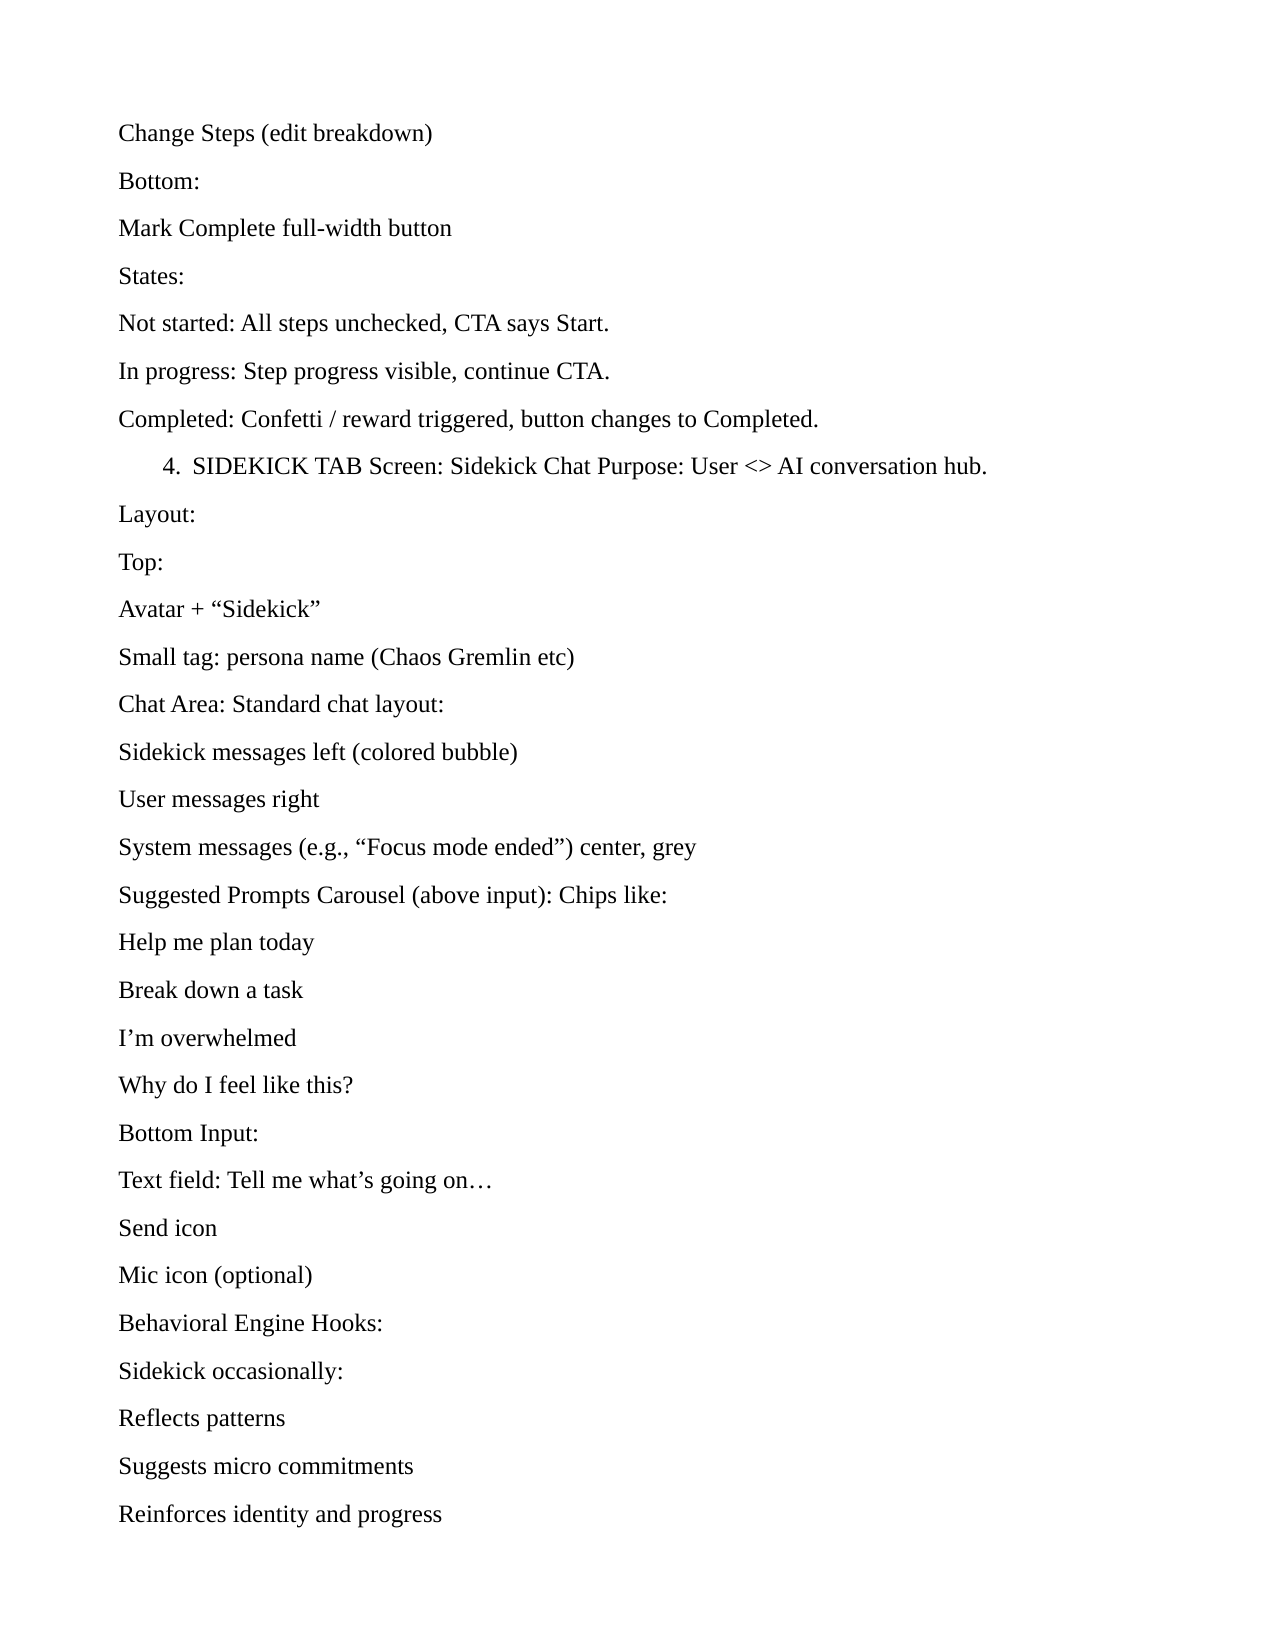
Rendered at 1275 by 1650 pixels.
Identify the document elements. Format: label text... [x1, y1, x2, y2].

text Sidekick messages left (colored bubble) [118, 737, 1157, 766]
text Mark Complete full-width button [118, 213, 1157, 242]
text Reflects patterns [118, 1403, 1157, 1432]
text Behavioral Engine Hooks: [118, 1308, 1157, 1337]
text Bottom: [118, 166, 1157, 194]
text Break down a task [118, 975, 1157, 1004]
text Chat Area: Standard chat layout: [118, 689, 1157, 718]
text Not started: All steps unchecked, CTA says Start. [118, 308, 1157, 337]
text Small tag: persona name (Chaos Gremlin etc) [118, 642, 1157, 671]
text Send icon [118, 1213, 1157, 1242]
text System messages (e.g., “Focus mode ended”) center, grey [118, 832, 1157, 861]
text Layout: [118, 499, 1157, 528]
text Suggests micro commitments [118, 1451, 1157, 1480]
text Bottom Input: [118, 1118, 1157, 1147]
text Change Steps (edit breakdown) [118, 118, 1157, 147]
text Help me plan today [118, 927, 1157, 956]
text I’m overwhelmed [118, 1023, 1157, 1051]
text In progress: Step progress visible, continue CTA. [118, 356, 1157, 385]
text Completed: Confetti / reward triggered, button changes to Completed. [118, 404, 1157, 432]
text Top: [118, 547, 1157, 575]
text Sidekick occasionally: [118, 1356, 1157, 1384]
text Reinforces identity and progress [118, 1499, 1157, 1527]
list SIDEKICK TAB Screen: Sidekick Chat Purpose: User <> AI conversation hub. [162, 451, 1157, 480]
text User messages right [118, 784, 1157, 813]
text Mic icon (optional) [118, 1261, 1157, 1289]
text States: [118, 261, 1157, 290]
text Suggested Prompts Carousel (above input): Chips like: [118, 880, 1157, 908]
text Avatar + “Sidekick” [118, 594, 1157, 623]
text Text field: Tell me what’s going on… [118, 1165, 1157, 1194]
text Why do I feel like this? [118, 1070, 1157, 1099]
